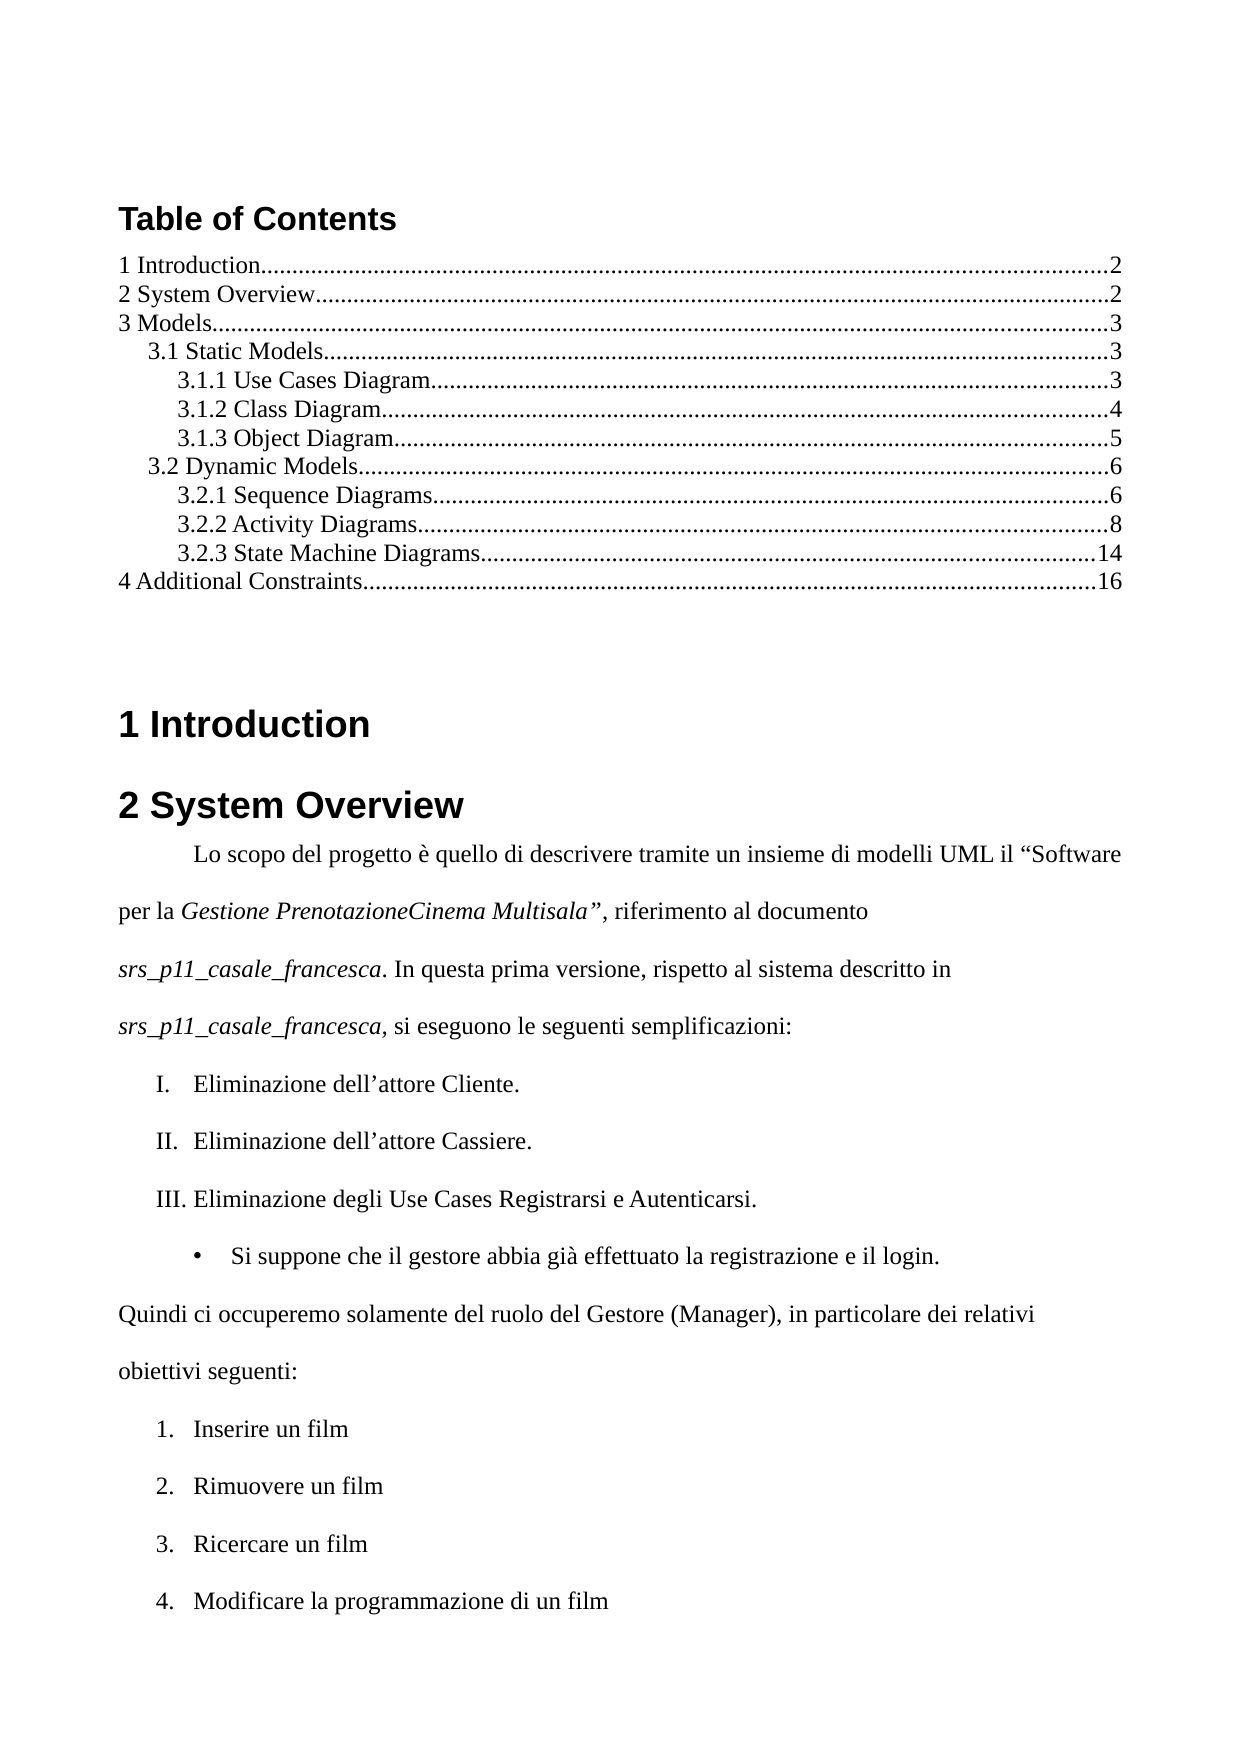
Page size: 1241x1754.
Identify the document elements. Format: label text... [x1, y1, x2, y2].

text 3.1 Static Models 3 [148, 336, 1122, 365]
text 3 Models 3 [118, 308, 1122, 336]
list Ricercare un film [156, 1529, 1122, 1557]
text 3.1.2 Class Diagram 4 [177, 394, 1122, 423]
text 3.2.1 Sequence Diagrams 6 [177, 480, 1122, 509]
subtitle Table of Contents [118, 199, 1122, 238]
text Lo scopo del progetto è quello di descrivere tramite un insieme di modelli UML il “Software per la Gestione PrenotazioneCinema Multisala”, riferimento al documento srs_p11_casale_francesca. In questa prima versione, rispetto al sistema descritto in srs_p11_casale_francesca, si eseguono le seguenti semplificazioni: [118, 839, 1122, 1040]
subtitle 2 System Overview [118, 782, 1122, 826]
list Si suppone che il gestore abbia già effettuato la registrazione e il login. [193, 1241, 1122, 1270]
list Eliminazione dell’attore Cassiere. [156, 1126, 1122, 1155]
text 3.2.2 Activity Diagrams 8 [177, 509, 1122, 538]
list Modificare la programmazione di un film [156, 1586, 1122, 1615]
text 3.1.1 Use Cases Diagram 3 [177, 365, 1122, 394]
text 3.2.3 State Machine Diagrams 14 [177, 538, 1122, 566]
list Eliminazione dell’attore Cliente. [156, 1069, 1122, 1097]
list Inserire un film [156, 1414, 1122, 1442]
text 3.1.3 Object Diagram 5 [177, 423, 1122, 451]
text 1 Introduction 2 [118, 250, 1122, 279]
list Eliminazione degli Use Cases Registrarsi e Autenticarsi. [156, 1184, 1122, 1212]
subtitle 1 Introduction [118, 701, 1122, 745]
text 2 System Overview 2 [118, 279, 1122, 308]
text Quindi ci occuperemo solamente del ruolo del Gestore (Manager), in particolare dei relativi obiettivi seguenti: [118, 1299, 1122, 1385]
text 3.2 Dynamic Models 6 [148, 451, 1122, 480]
list Rimuovere un film [156, 1471, 1122, 1500]
text 4 Additional Constraints 16 [118, 566, 1122, 595]
